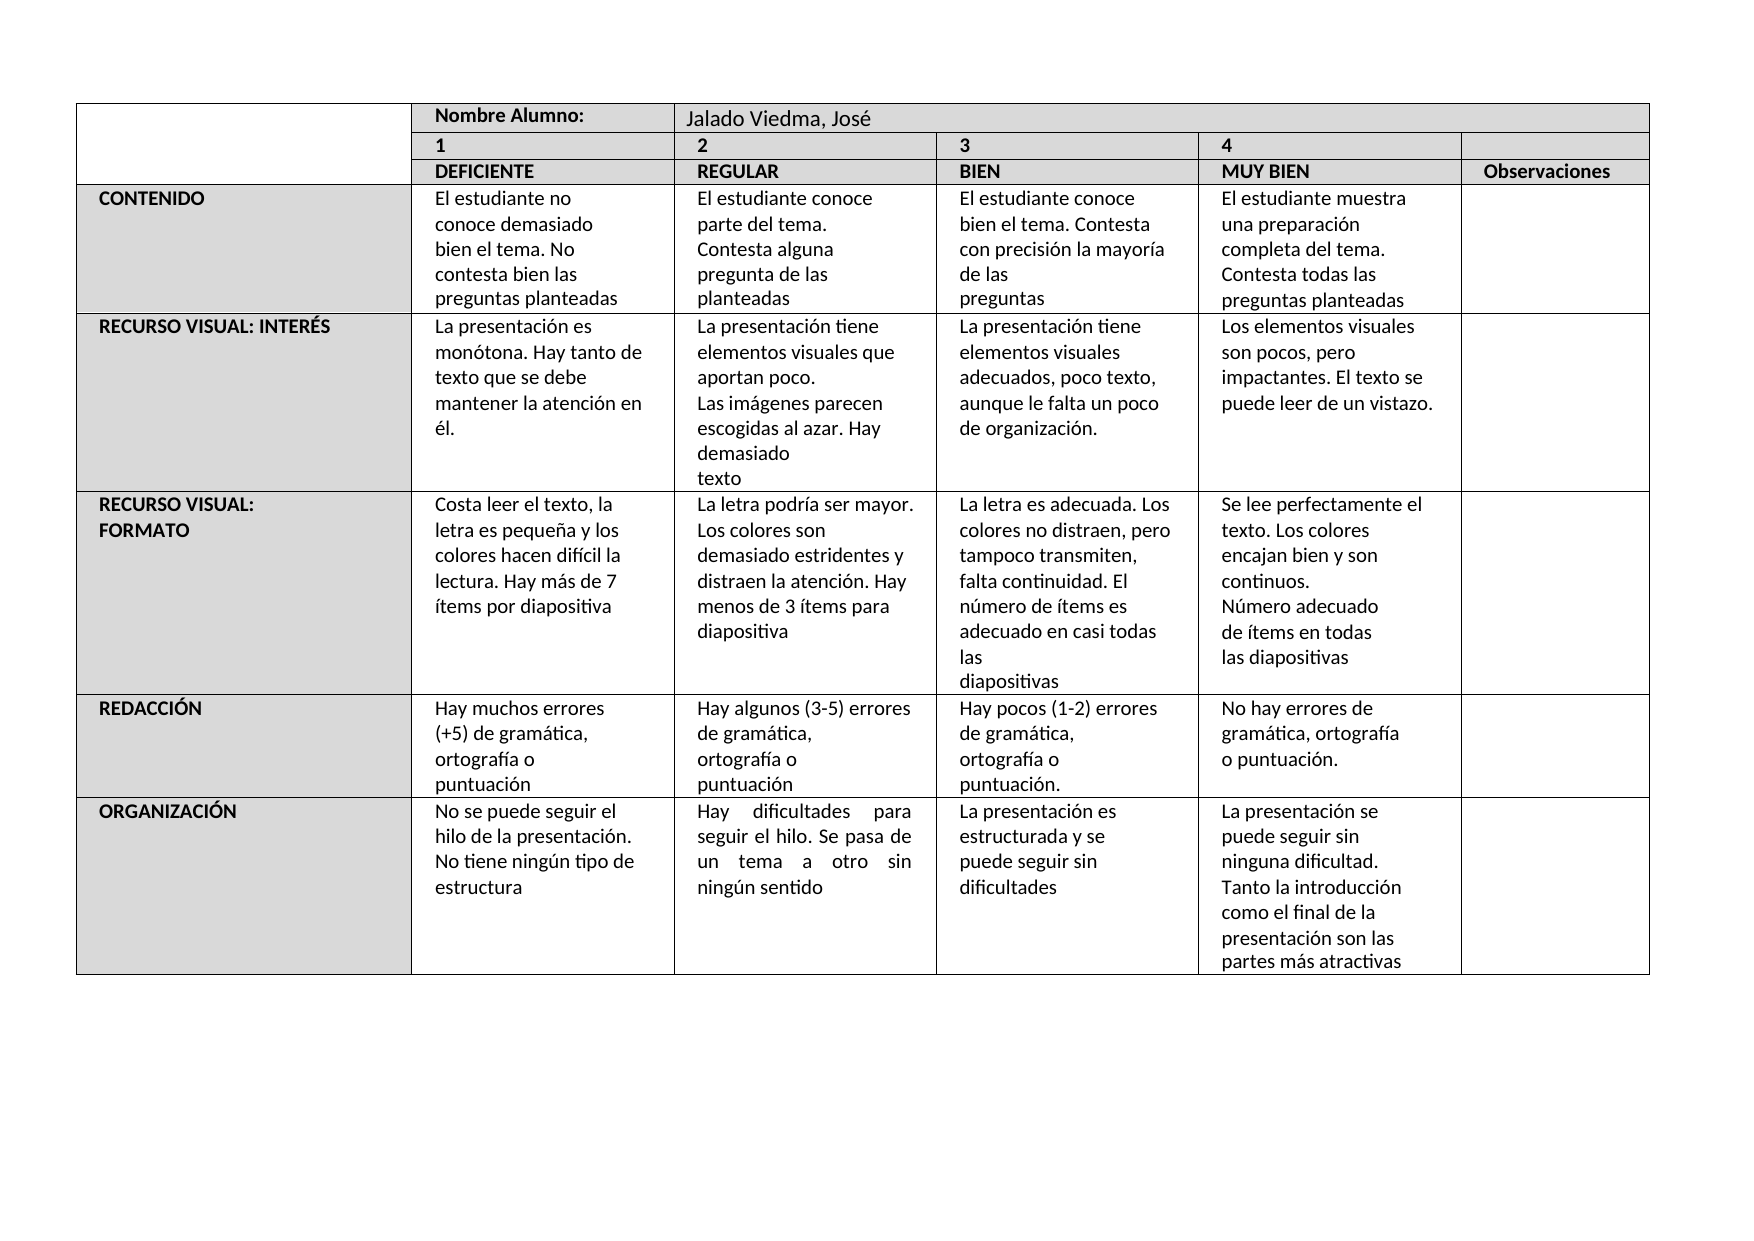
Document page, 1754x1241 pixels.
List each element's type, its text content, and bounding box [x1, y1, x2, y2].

table_cell [1462, 492, 1649, 694]
table_cell REGULAR [675, 160, 936, 184]
table_cell La presentación se puede seguir sin ninguna dificultad. Tanto la introducción como el final de la presentación son las partes más atractivas [1199, 798, 1461, 974]
table_cell [1462, 133, 1649, 159]
table_header [77, 104, 411, 184]
table_cell [1462, 798, 1649, 974]
table_cell [1462, 314, 1649, 491]
table_cell Los elementos visuales son pocos, pero impactantes. El texto se puede leer de un vistazo. [1199, 314, 1461, 491]
table_cell No se puede seguir el hilo de la presentación. No tiene ningún tipo de estructura [412, 798, 674, 974]
table_cell La presentación es monótona. Hay tanto de texto que se debe mantener la atención en él. [412, 314, 674, 491]
table_cell Hay muchos errores (+5) de gramática, ortografía o puntuación [412, 695, 674, 797]
table_header Jalado Viedma, José [675, 104, 1649, 132]
table_cell Hay dificultades para seguir el hilo. Se pasa de un tema a otro sin ningún sentido [675, 798, 936, 974]
table_cell Observaciones [1462, 160, 1649, 184]
table_cell Costa leer el texto, la letra es pequeña y los colores hacen difícil la lectura. Hay más de 7 ítems por diapositiva [412, 492, 674, 694]
table_cell 4 [1199, 133, 1461, 159]
table_cell Hay algunos (3-5) errores de gramática, ortografía o puntuación [675, 695, 936, 797]
table_cell [1462, 185, 1649, 312]
table_header Nombre Alumno: [412, 104, 674, 132]
table_cell El estudiante conoce parte del tema. Contesta alguna pregunta de las planteadas [675, 185, 936, 312]
table_cell No hay errores de gramática, ortografía o puntuación. [1199, 695, 1461, 797]
table_cell MUY BIEN [1199, 160, 1461, 184]
table_cell RECURSO VISUAL: INTERÉS [77, 314, 411, 491]
table_cell La presentación tiene elementos visuales adecuados, poco texto, aunque le falta un poco de organización. [937, 314, 1198, 491]
table_cell El estudiante conoce bien el tema. Contesta con precisión la mayoría de las preguntas [937, 185, 1198, 312]
table_cell Hay pocos (1-2) errores de gramática, ortografía o puntuación. [937, 695, 1198, 797]
table_cell 3 [937, 133, 1198, 159]
table_cell DEFICIENTE [412, 160, 674, 184]
table_cell La presentación es estructurada y se puede seguir sin dificultades [937, 798, 1198, 974]
table_cell BIEN [937, 160, 1198, 184]
table_cell ORGANIZACIÓN [77, 798, 411, 974]
table_cell El estudiante no conoce demasiado bien el tema. No contesta bien las preguntas planteadas [412, 185, 674, 312]
table_cell Se lee perfectamente el texto. Los colores encajan bien y son continuos. Número adecuado de ítems en todas las diapositivas [1199, 492, 1461, 694]
table_cell 2 [675, 133, 936, 159]
table_cell [1462, 695, 1649, 797]
table_cell REDACCIÓN [77, 695, 411, 797]
table_cell CONTENIDO [77, 185, 411, 312]
table_cell La presentación tiene elementos visuales que aportan poco. Las imágenes parecen escogidas al azar. Hay demasiado texto [675, 314, 936, 491]
table_cell 1 [412, 133, 674, 159]
table_cell El estudiante muestra una preparación completa del tema. Contesta todas las preguntas planteadas [1199, 185, 1461, 312]
table_cell RECURSO VISUAL: FORMATO [77, 492, 411, 694]
table_cell La letra es adecuada. Los colores no distraen, pero tampoco transmiten, falta continuidad. El número de ítems es adecuado en casi todas las diapositivas [937, 492, 1198, 694]
table_cell La letra podría ser mayor. Los colores son demasiado estridentes y distraen la atención. Hay menos de 3 ítems para diapositiva [675, 492, 936, 694]
